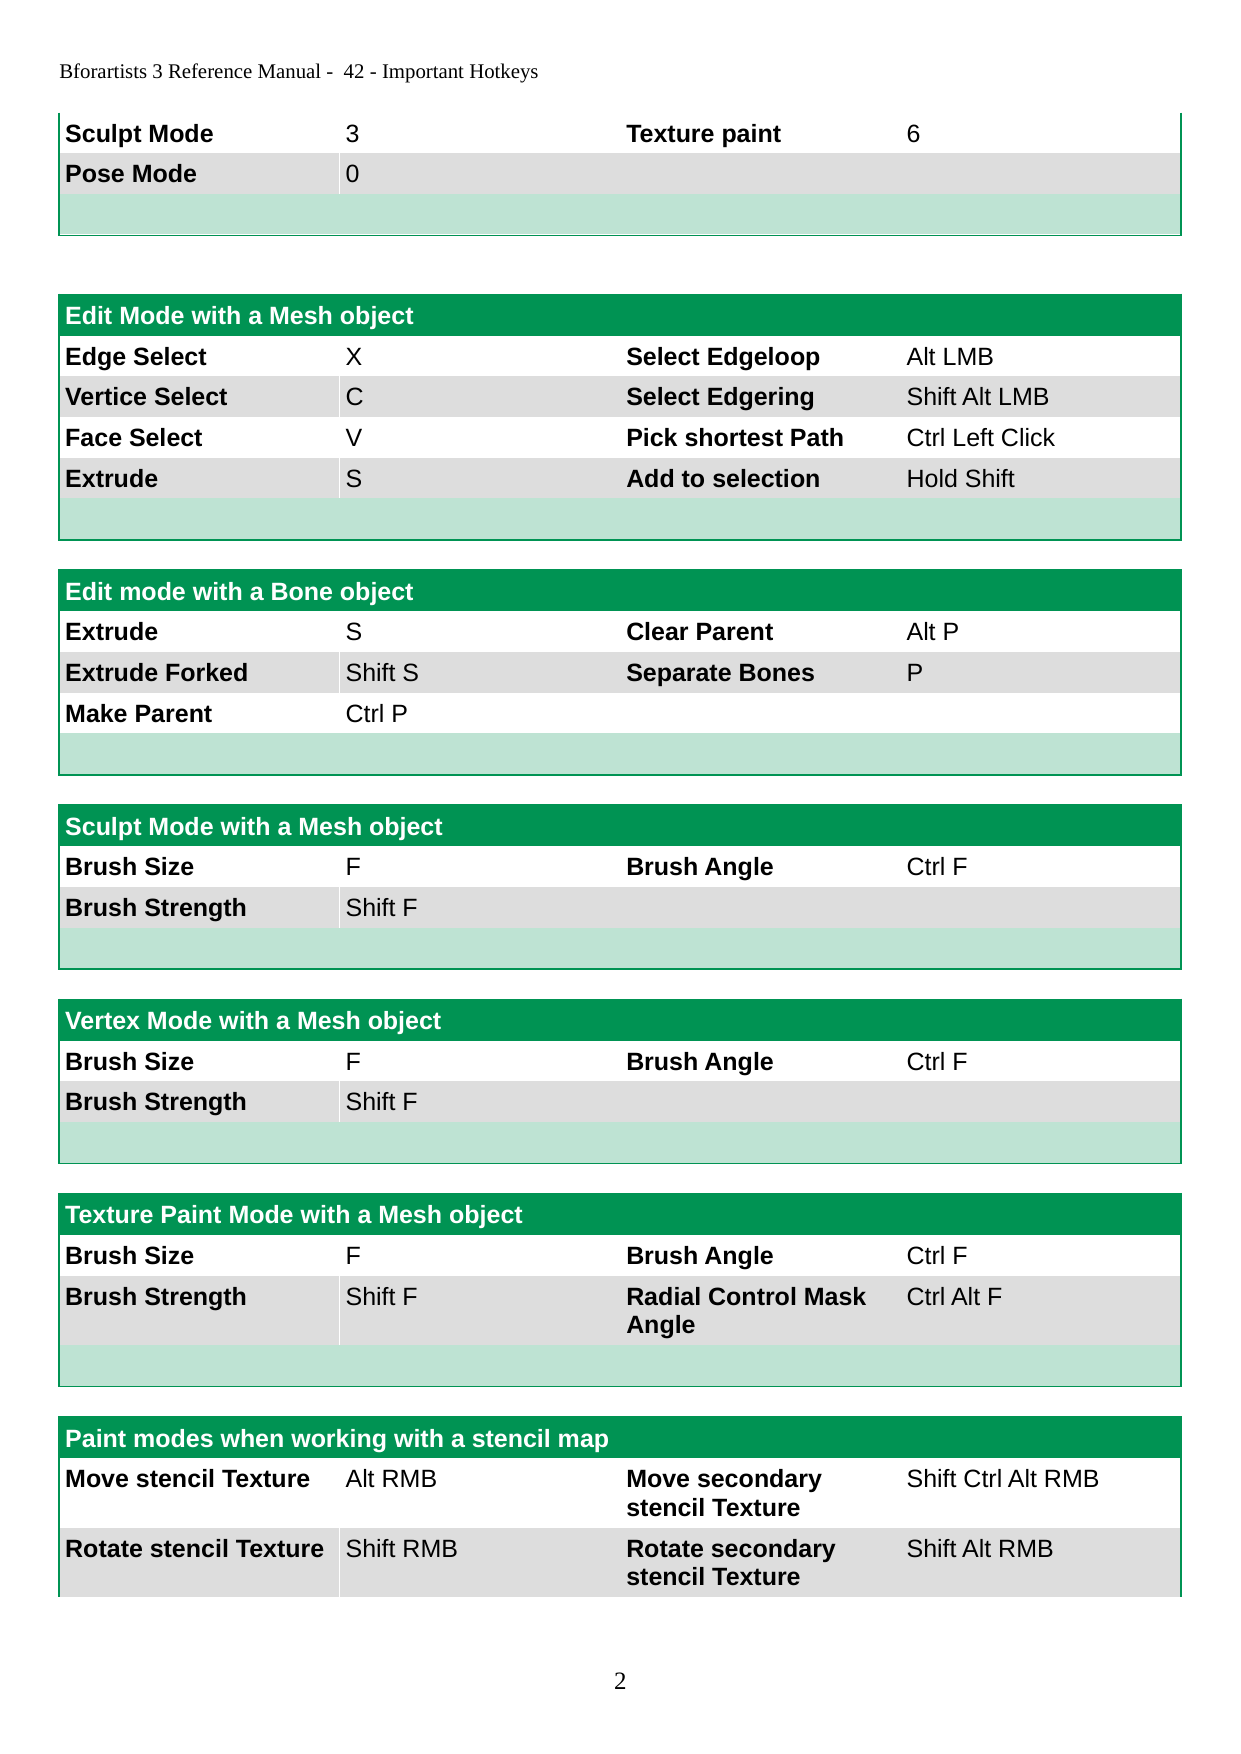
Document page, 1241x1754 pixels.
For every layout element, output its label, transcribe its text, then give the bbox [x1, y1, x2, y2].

table_cell Ctrl Alt F [901, 1276, 1180, 1345]
table_cell Ctrl F [901, 846, 1180, 887]
table_cell [901, 153, 1180, 194]
table_cell Extrude Forked [60, 652, 339, 693]
table_cell Brush Angle [620, 1235, 901, 1276]
table_cell 0 [340, 153, 620, 194]
table_cell X [340, 336, 620, 376]
table_cell F [340, 846, 620, 887]
table_header Vertex Mode with a Mesh object [60, 1000, 1180, 1041]
table_cell Shift F [340, 1276, 620, 1345]
table_cell Texture paint [620, 113, 901, 153]
table_cell Shift S [340, 652, 620, 693]
table_cell [901, 1081, 1180, 1122]
table_cell [60, 1122, 1180, 1163]
table_cell Shift RMB [340, 1528, 620, 1597]
table_header Edit Mode with a Mesh object [60, 295, 1180, 336]
table_cell Rotate secondary stencil Texture [620, 1528, 901, 1597]
table_cell Ctrl F [901, 1235, 1180, 1276]
table_cell Move stencil Texture [60, 1458, 339, 1528]
table_cell Hold Shift [901, 458, 1180, 498]
table_cell Rotate stencil Texture [60, 1528, 339, 1597]
table_header Paint modes when working with a stencil map [60, 1418, 1180, 1458]
table_cell [620, 153, 901, 194]
table_cell Move secondary stencil Texture [620, 1458, 901, 1528]
table_cell Vertice Select [60, 376, 339, 417]
table_cell Brush Strength [60, 887, 339, 928]
table_header Texture Paint Mode with a Mesh object [60, 1195, 1180, 1235]
table_cell Add to selection [620, 458, 901, 498]
table_cell Radial Control Mask Angle [620, 1276, 901, 1345]
table_cell Clear Parent [620, 611, 901, 652]
table_header Sculpt Mode with a Mesh object [60, 806, 1180, 846]
table_cell Alt LMB [901, 336, 1180, 376]
table_cell C [340, 376, 620, 417]
table_cell Select Edgering [620, 376, 901, 417]
table_cell Face Select [60, 417, 339, 458]
table_cell Brush Strength [60, 1276, 339, 1345]
table_cell Brush Strength [60, 1081, 339, 1122]
table_cell Ctrl F [901, 1041, 1180, 1081]
table_cell Edge Select [60, 336, 339, 376]
table_cell Select Edgeloop [620, 336, 901, 376]
table_cell Brush Angle [620, 1041, 901, 1081]
table_cell F [340, 1235, 620, 1276]
table_cell [901, 693, 1180, 733]
table_cell Extrude [60, 611, 339, 652]
table_cell Sculpt Mode [60, 113, 339, 153]
table_cell Ctrl Left Click [901, 417, 1180, 458]
table_cell Shift Ctrl Alt RMB [901, 1458, 1180, 1528]
table_cell Shift F [340, 887, 620, 928]
table_cell [60, 498, 1180, 539]
table_cell [60, 733, 1180, 774]
table_cell 6 [901, 113, 1180, 153]
table_header Edit mode with a Bone object [60, 571, 1180, 611]
table_cell Separate Bones [620, 652, 901, 693]
table_cell Brush Size [60, 1235, 339, 1276]
table_cell P [901, 652, 1180, 693]
table_cell Make Parent [60, 693, 339, 733]
table_cell [60, 928, 1180, 968]
table_cell Alt P [901, 611, 1180, 652]
table_cell [60, 1345, 1180, 1386]
table_cell [620, 1081, 901, 1122]
table_cell S [340, 611, 620, 652]
table_cell Alt RMB [340, 1458, 620, 1528]
table_cell Shift F [340, 1081, 620, 1122]
table_cell Extrude [60, 458, 339, 498]
table_cell Brush Size [60, 1041, 339, 1081]
table_cell [901, 887, 1180, 928]
table_cell Shift Alt LMB [901, 376, 1180, 417]
table_cell Brush Angle [620, 846, 901, 887]
table_cell V [340, 417, 620, 458]
table_cell Ctrl P [340, 693, 620, 733]
table_cell Brush Size [60, 846, 339, 887]
table_cell [60, 194, 1180, 234]
table_cell [620, 693, 901, 733]
table_cell [620, 887, 901, 928]
table_cell Pick shortest Path [620, 417, 901, 458]
table_cell Shift Alt RMB [901, 1528, 1180, 1597]
table_cell S [340, 458, 620, 498]
table_cell 3 [340, 113, 620, 153]
table_cell F [340, 1041, 620, 1081]
table_cell Pose Mode [60, 153, 339, 194]
